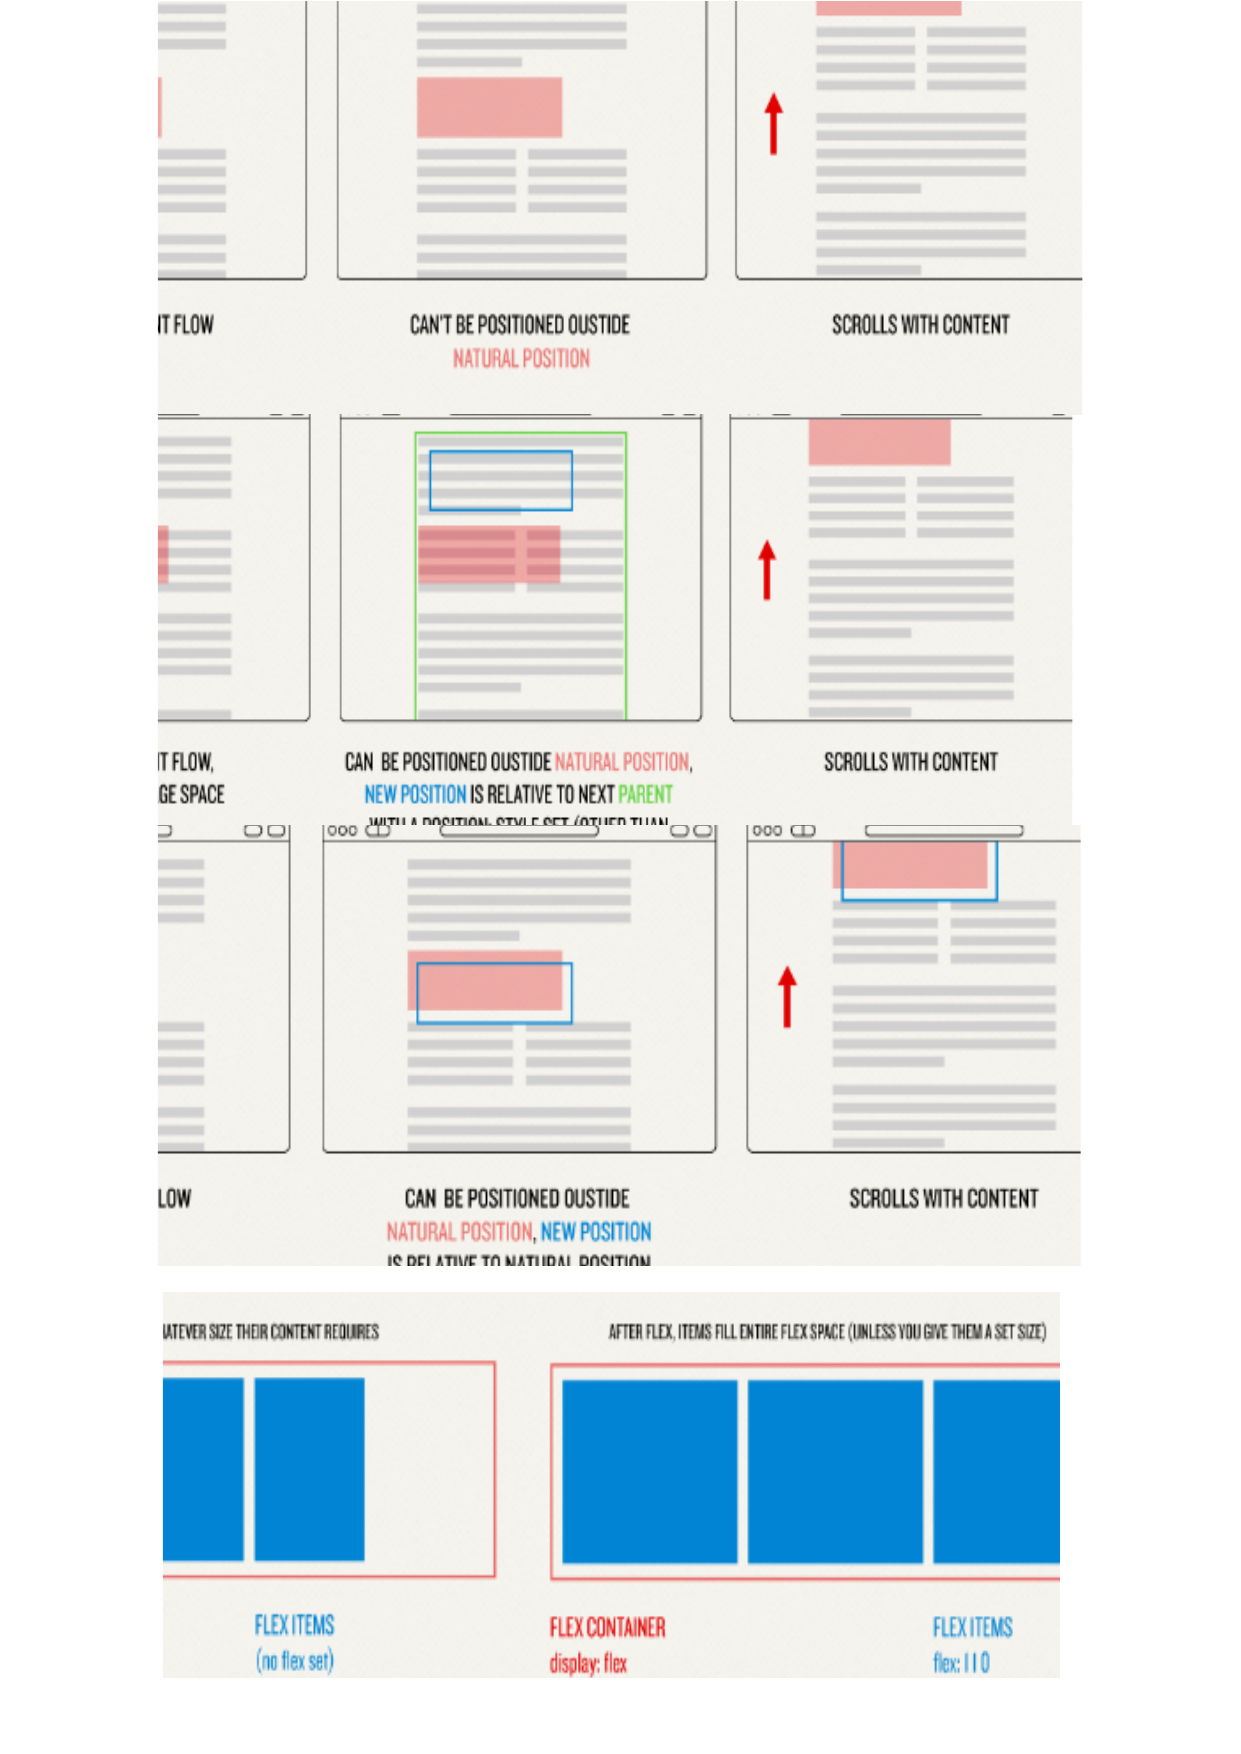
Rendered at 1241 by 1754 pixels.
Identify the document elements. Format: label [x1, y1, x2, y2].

picture [517, 1, 1083, 1266]
picture [500, 1292, 1060, 1678]
